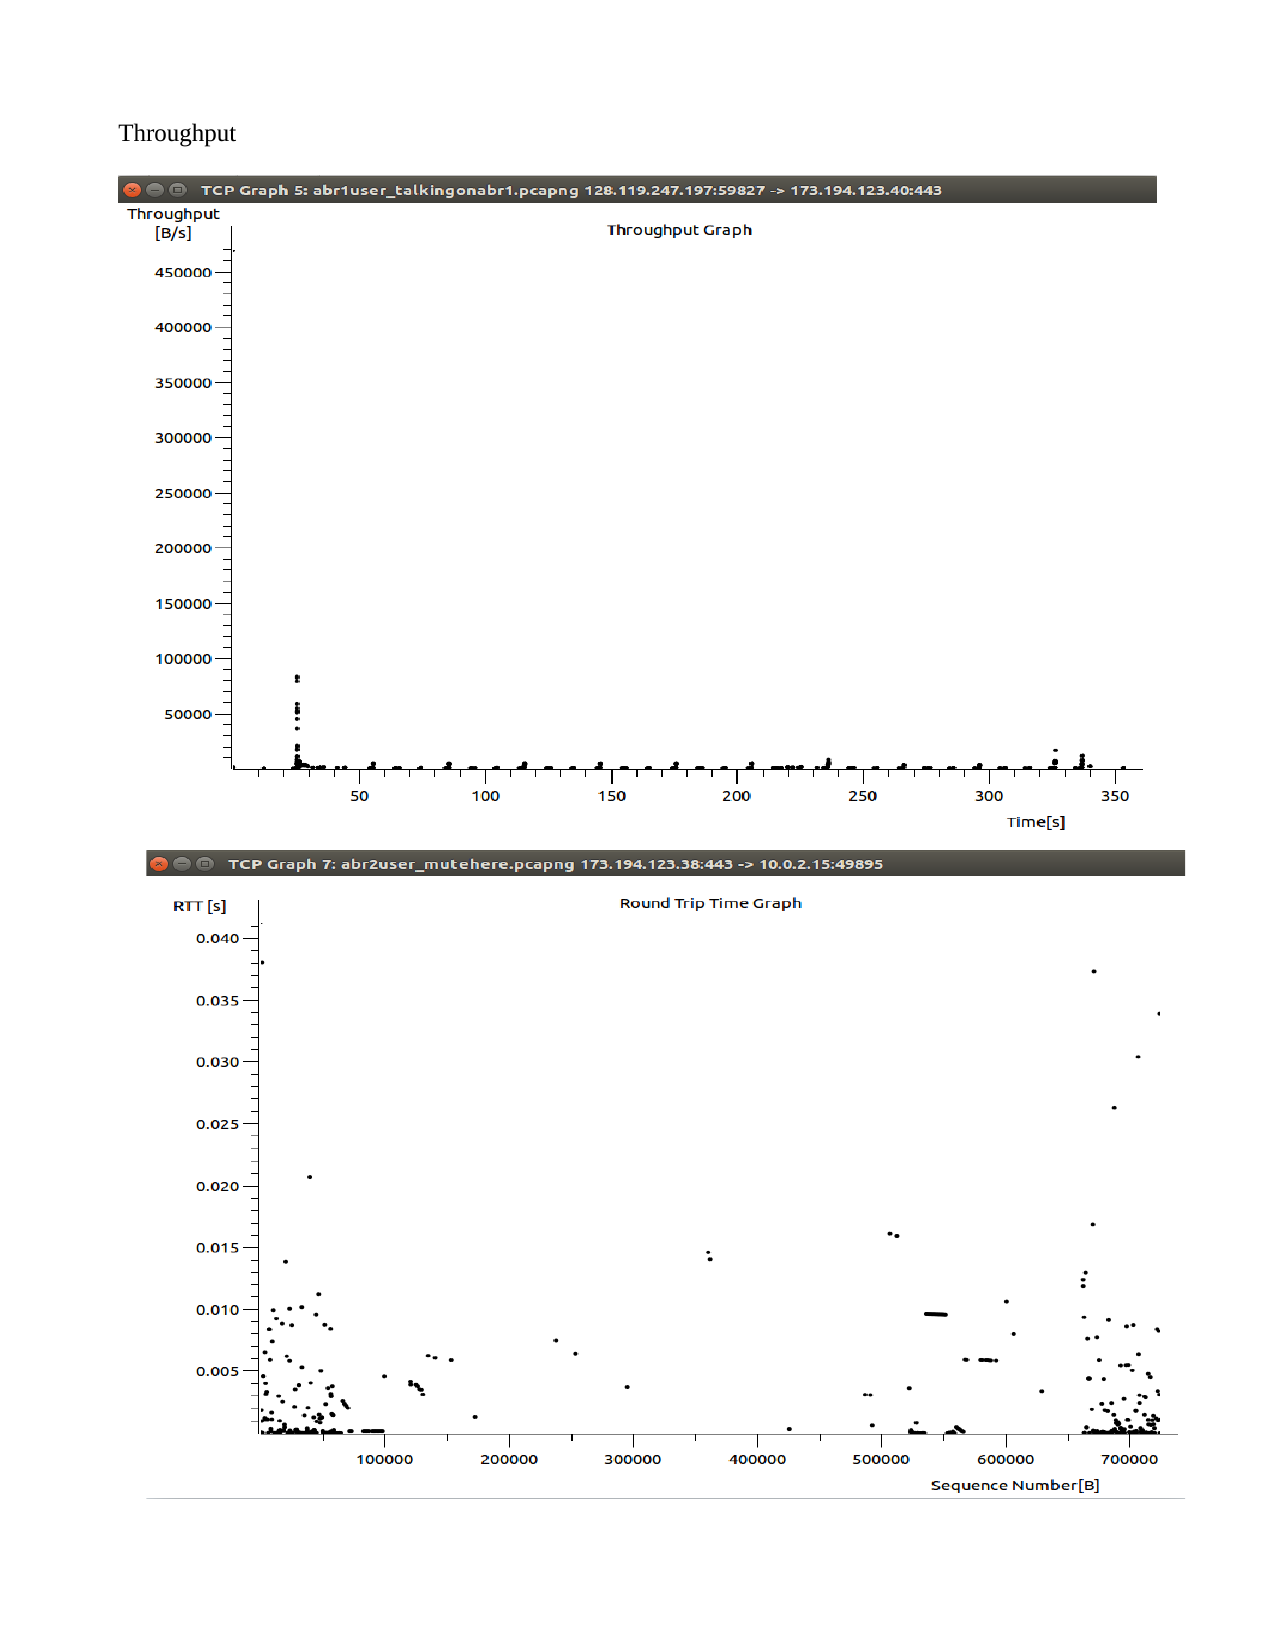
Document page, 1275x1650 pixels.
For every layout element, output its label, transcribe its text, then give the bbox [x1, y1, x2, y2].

picture [146, 850, 1186, 1499]
text Throughput [118, 118, 1157, 147]
picture [118, 175, 1157, 835]
